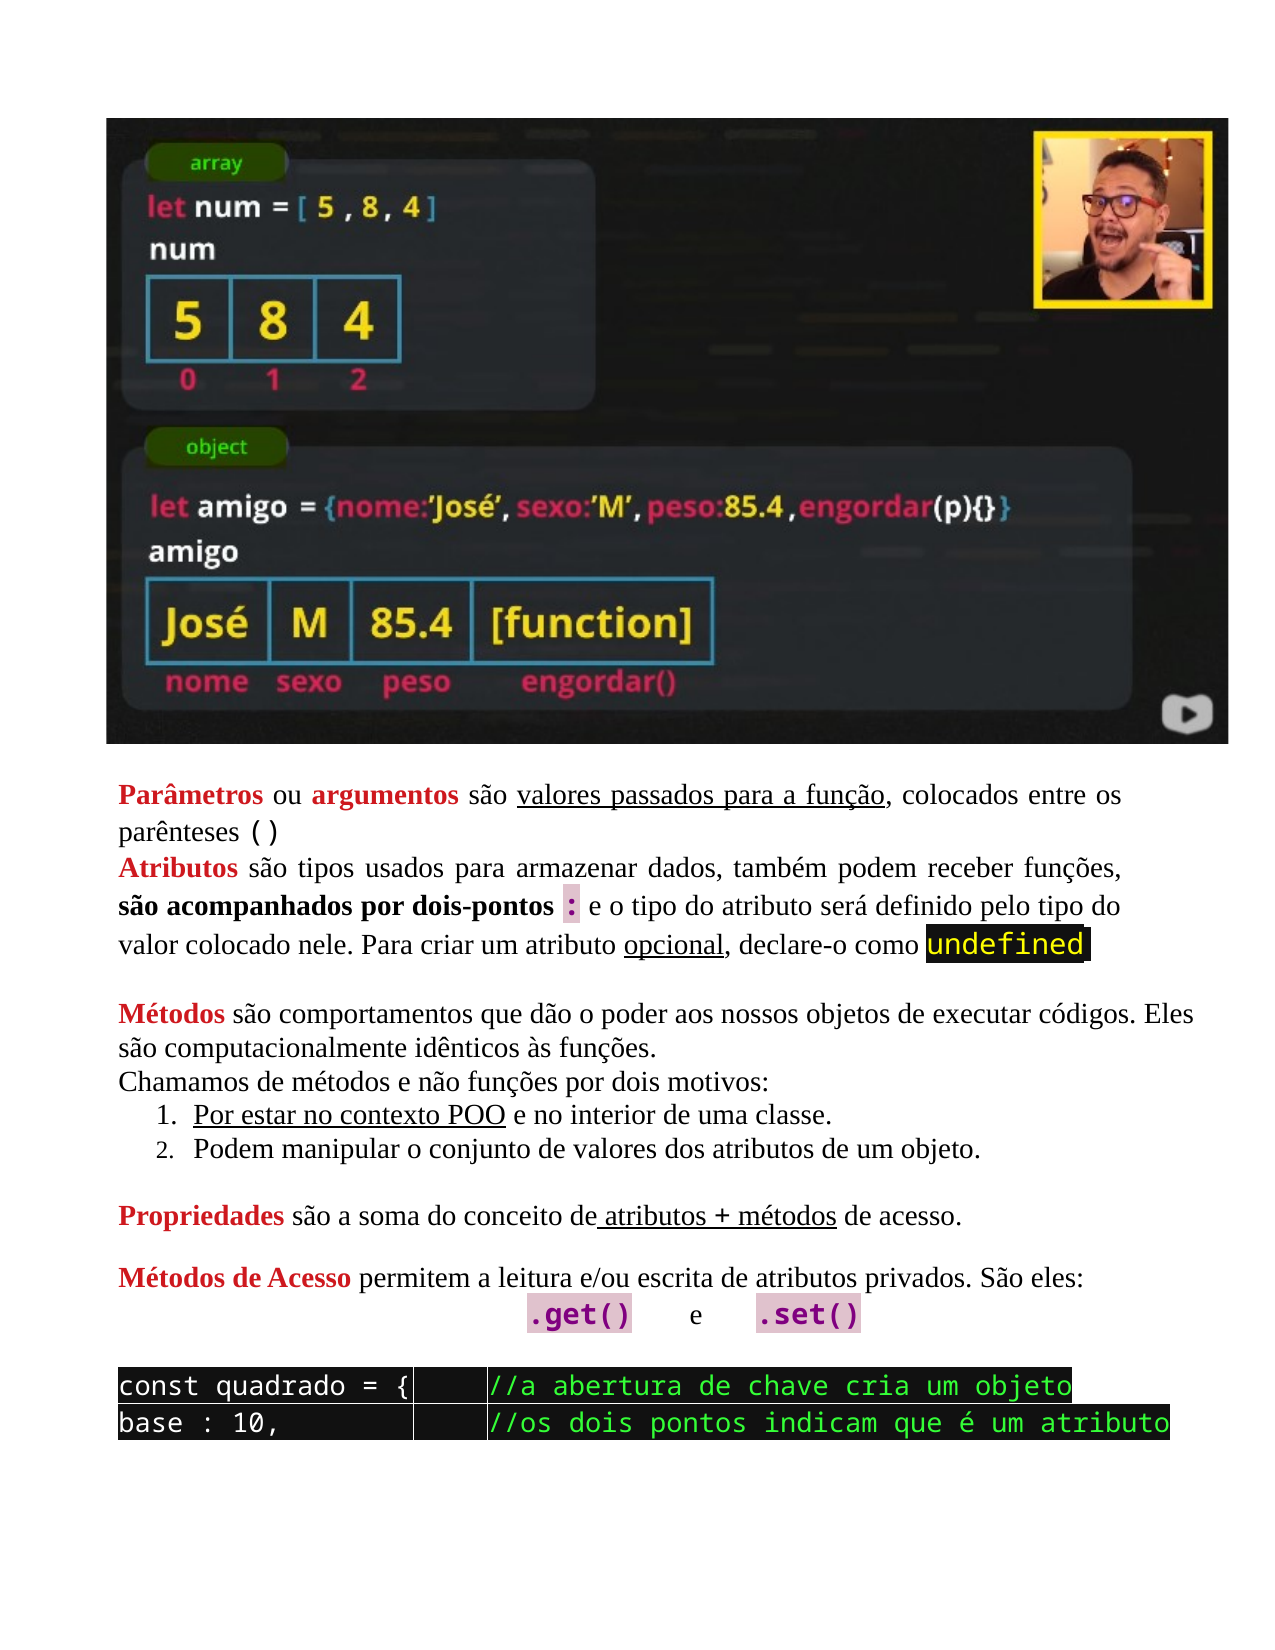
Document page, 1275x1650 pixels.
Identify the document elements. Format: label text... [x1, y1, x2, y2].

list Podem manipular o conjunto de valores dos atributos de um objeto. [156, 1131, 1217, 1164]
picture [106, 118, 1229, 744]
text Chamamos de métodos e não funções por dois motivos: [118, 1064, 1217, 1097]
list Por estar no contexto POO e no interior de uma classe. [156, 1097, 1217, 1131]
text const quadrado = { //a abertura de chave cria um objeto [118, 1367, 1217, 1403]
text Parâmetros ou argumentos são valores passados para a função, colocados entre os parênteses () [118, 777, 1122, 850]
text Propriedades são a soma do conceito de atributos + métodos de acesso. [118, 1198, 1270, 1231]
text Métodos são comportamentos que dão o poder aos nossos objetos de executar códigos. Eles são computacionalmente idênticos às funções. [118, 997, 1217, 1064]
text .get() e .set() [118, 1293, 1270, 1333]
text Métodos de Acesso permitem a leitura e/ou escrita de atributos privados. São eles: [118, 1260, 1270, 1293]
text base : 10, //os dois pontos indicam que é um atributo [118, 1403, 1217, 1440]
text Atributos são tipos usados para armazenar dados, também podem receber funções, são acompanhados por dois-pontos : e o tipo do atributo será definido pelo tipo do valor colocado nele. Para criar um atributo opcional, declare-o como undefined [118, 850, 1122, 963]
